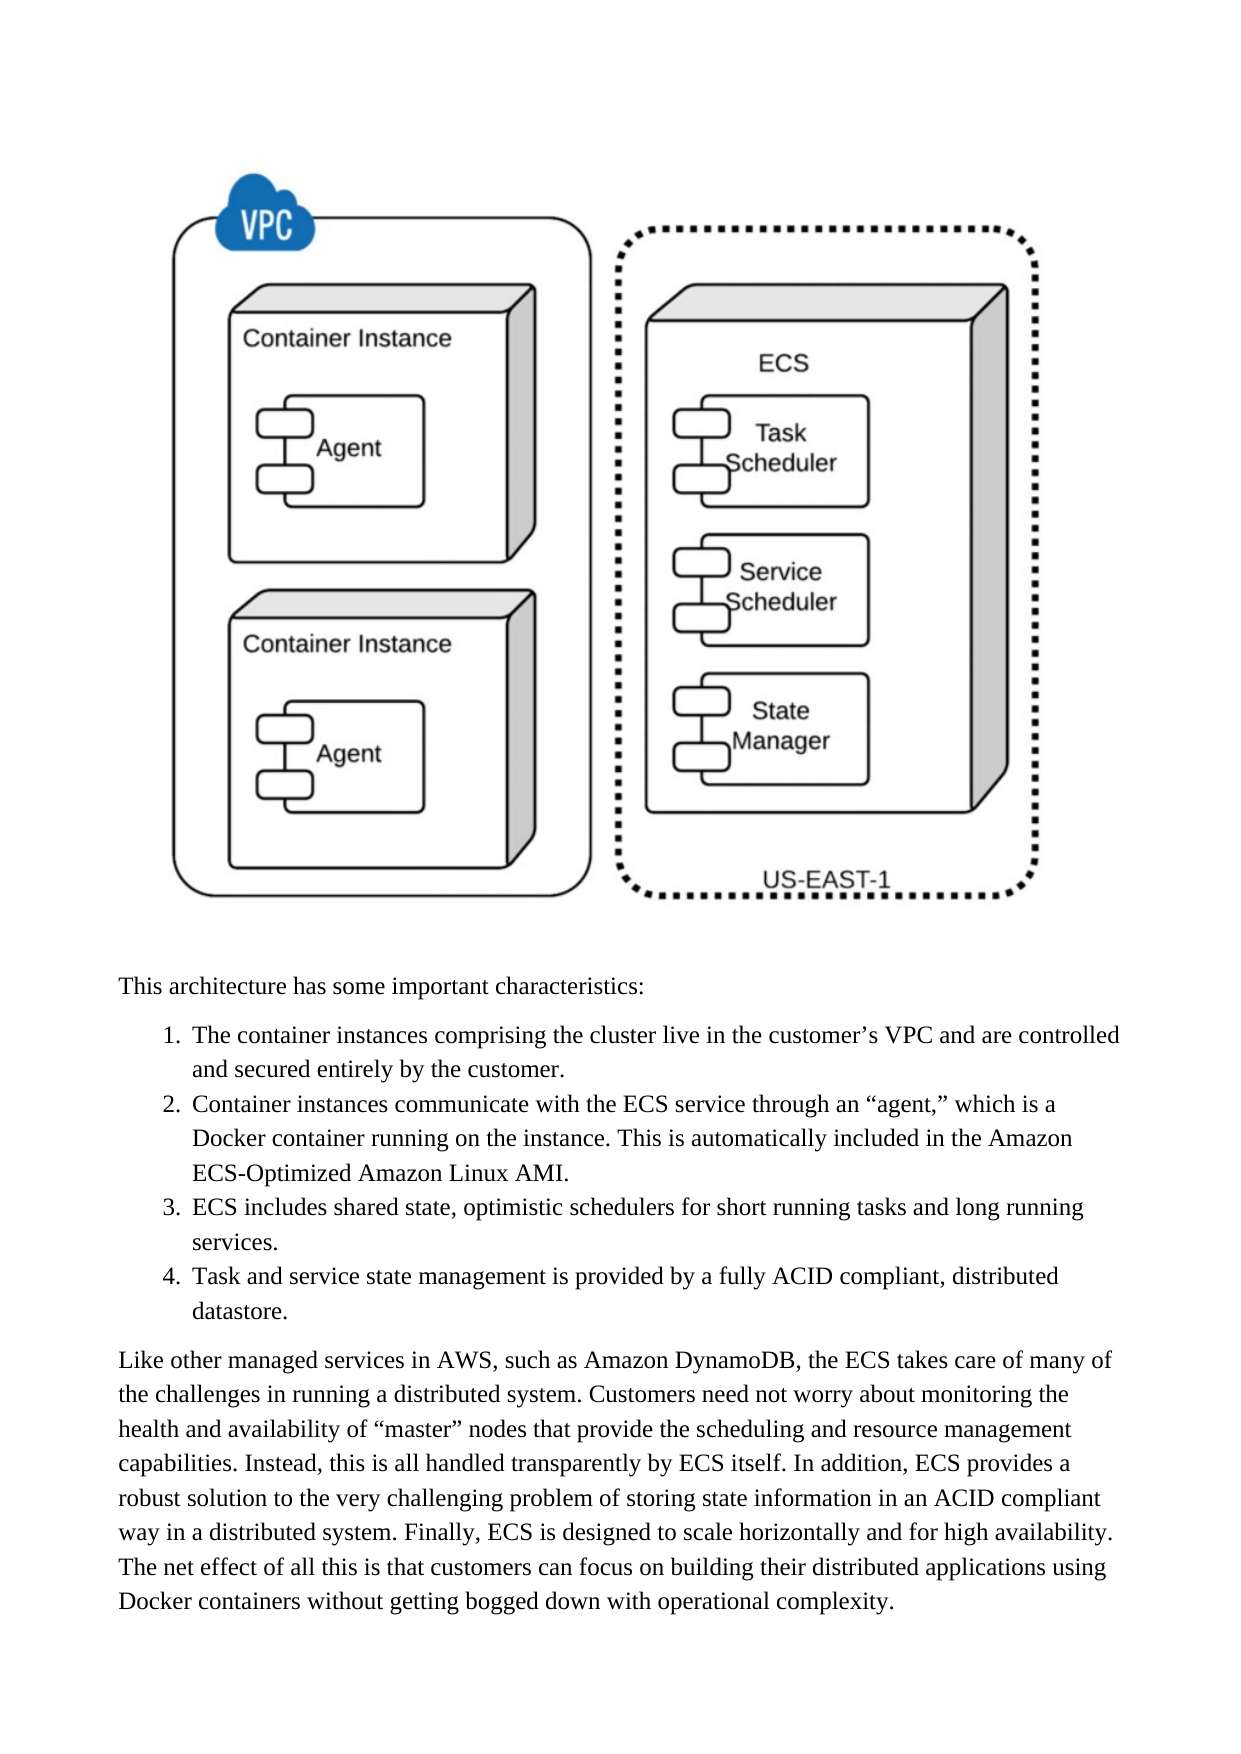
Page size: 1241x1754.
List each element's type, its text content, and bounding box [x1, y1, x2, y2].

text Like other managed services in AWS, such as Amazon DynamoDB, the ECS takes care of many of the challenges in running a distributed system. Customers need not worry about monitoring the health and availability of “master” nodes that provide the scheduling and resource management capabilities. Instead, this is all handled transparently by ECS itself. In addition, ECS provides a robust solution to the very challenging problem of storing state information in an ACID compliant way in a distributed system. Finally, ECS is designed to scale horizontally and for high availability. The net effect of all this is that customers can focus on building their distributed applications using Docker containers without getting bogged down with operational complexity. [118, 1345, 1122, 1615]
list ECS includes shared state, optimistic schedulers for short running tasks and long running services. [162, 1192, 1122, 1256]
list Task and service state management is provided by a fully ACID compliant, distributed datastore. [162, 1261, 1122, 1325]
text This architecture has some important characteristics: [118, 971, 1122, 1000]
picture [118, 118, 1091, 951]
list The container instances comprising the cluster live in the customer’s VPC and are controlled and secured entirely by the customer. [162, 1020, 1122, 1083]
list Container instances communicate with the ECS service through an “agent,” which is a Docker container running on the instance. This is automatically included in the Amazon ECS-Optimized Amazon Linux AMI. [162, 1089, 1122, 1187]
